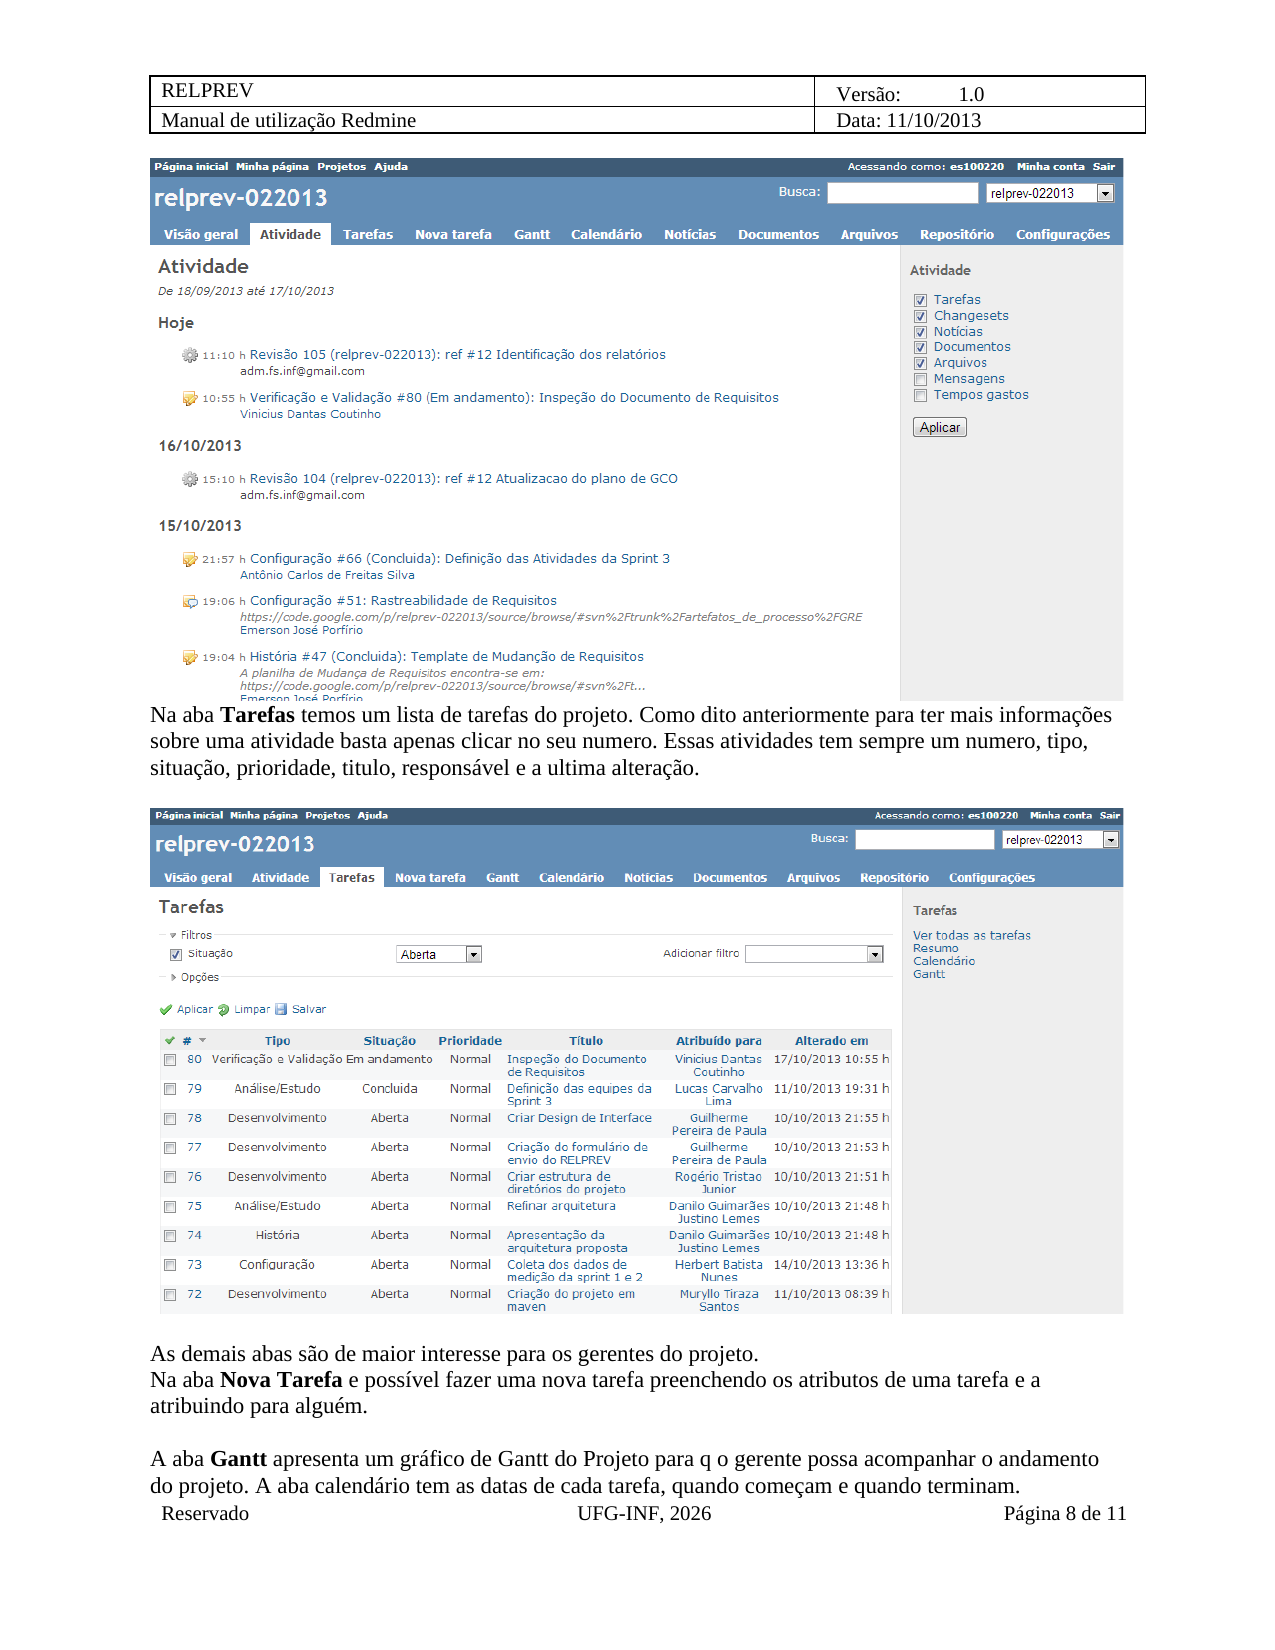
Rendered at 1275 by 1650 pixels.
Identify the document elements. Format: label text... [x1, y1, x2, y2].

text A aba Gantt apresenta um gráfico de Gantt do Projeto para q o gerente possa acompanhar o andamento do projeto. A aba calendário tem as datas de cada tarefa, quando começam e quando terminam. [150, 1445, 1125, 1498]
text Na aba Nova Tarefa e possível fazer uma nova tarefa preenchendo os atributos de uma tarefa e a atribuindo para alguém. [150, 1366, 1125, 1419]
text As demais abas são de maior interesse para os gerentes do projeto. [150, 1340, 1125, 1366]
text Na aba Tarefas temos um lista de tarefas do projeto. Como dito anteriormente para ter mais informações sobre uma atividade basta apenas clicar no seu numero. Essas atividades tem sempre um numero, tipo, situação, prioridade, titulo, responsável e a ultima alteração. [150, 701, 1125, 780]
